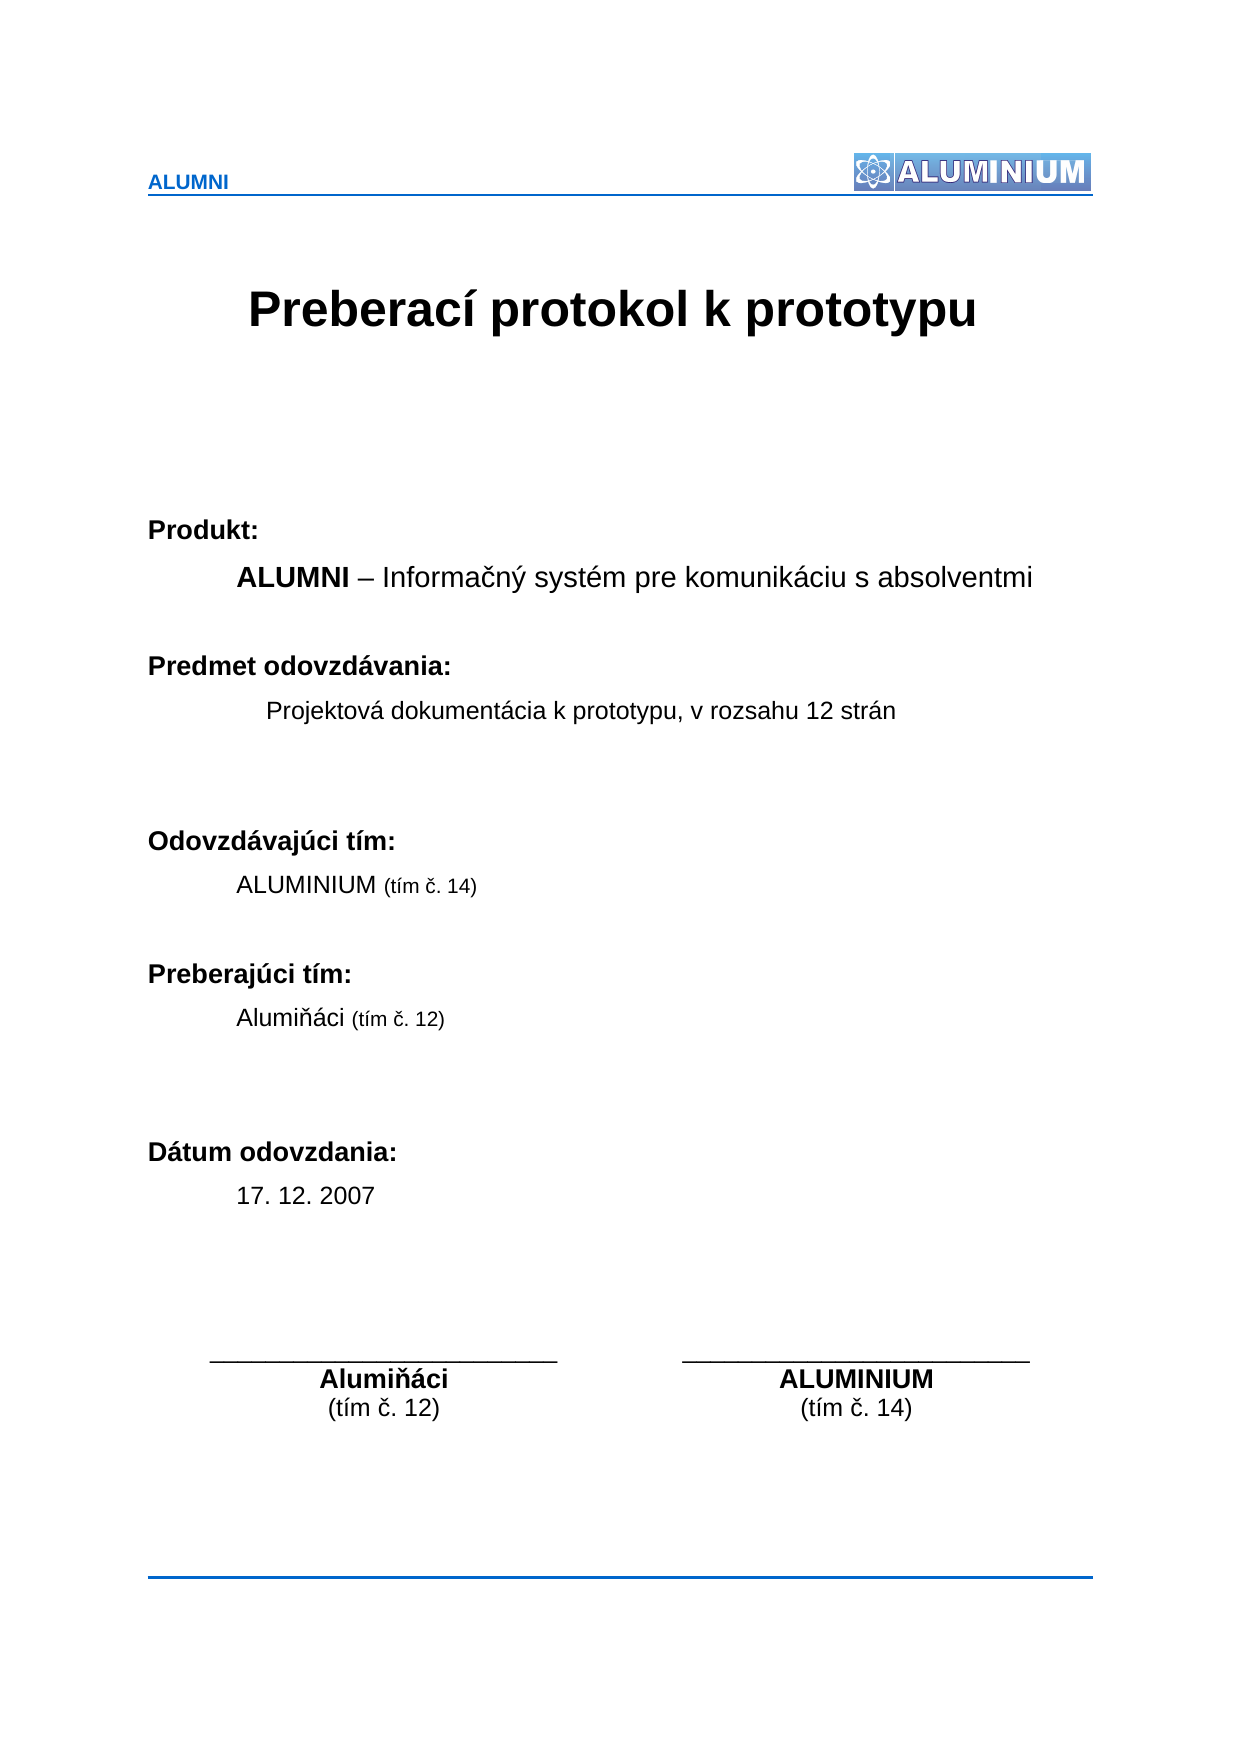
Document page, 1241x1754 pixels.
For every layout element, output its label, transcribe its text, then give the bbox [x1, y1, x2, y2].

table_header _________________________ [620, 1336, 1093, 1363]
table_header _________________________ [148, 1336, 620, 1363]
text ALUMINIUM (tím č. 14) [148, 871, 1093, 899]
text Alumiňáci (tím č. 12) [148, 1004, 1093, 1032]
text ALUMNI – Informačný systém pre komunikáciu s absolventmi [148, 561, 1093, 593]
table_cell Alumiňáci [148, 1364, 620, 1394]
table_cell ALUMINIUM [620, 1364, 1093, 1394]
table_cell (tím č. 12) [148, 1394, 620, 1422]
text Projektová dokumentácia k prototypu, v rozsahu 12 strán [148, 697, 1093, 724]
table_cell (tím č. 14) [620, 1394, 1093, 1422]
text Predmet odovzdávania: [148, 651, 1093, 682]
text Produkt: [148, 515, 1093, 545]
text Preberajúci tím: [148, 958, 1093, 989]
text Dátum odovzdania: [148, 1137, 1093, 1167]
text Preberací protokol k prototypu [148, 281, 1093, 337]
text Odovzdávajúci tím: [148, 826, 1093, 856]
text 17. 12. 2007 [148, 1182, 1093, 1210]
